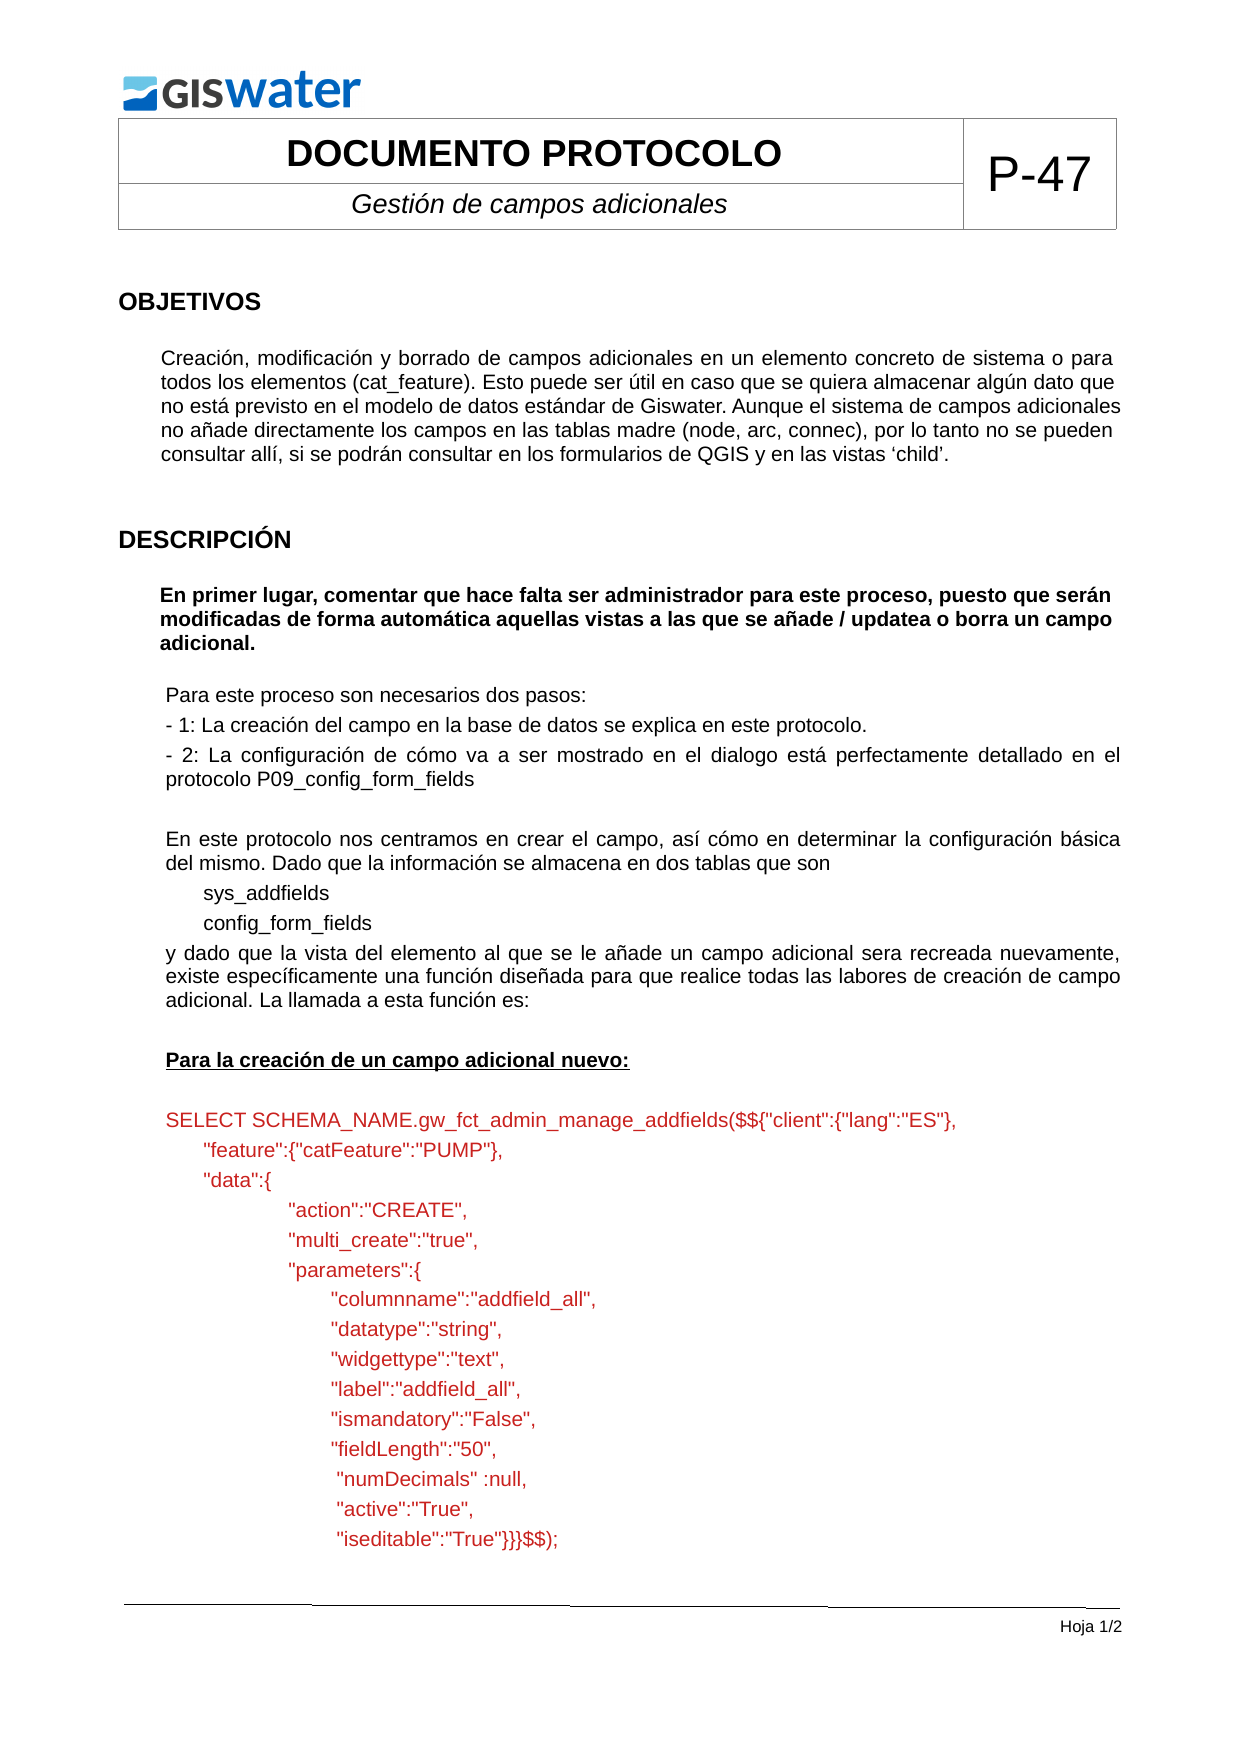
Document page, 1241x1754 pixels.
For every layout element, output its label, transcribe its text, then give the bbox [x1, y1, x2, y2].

text "widgettype":"text", [165, 1347, 1122, 1371]
text config_form_fields [165, 911, 1122, 934]
text sys_addfields [165, 881, 1122, 904]
text "action":"CREATE", [165, 1198, 1122, 1222]
text Creación, modificación y borrado de campos adicionales en un elemento concreto de sistema o para todos los elementos (cat_feature). Esto puede ser útil en caso que se quiera almacenar algún dato que no está previsto en el modelo de datos estándar de Giswater. Aunque el sistema de campos adicionales no añade directamente los campos en las tablas madre (node, arc, connec), por lo tanto no se pueden consultar allí, si se podrán consultar en los formularios de QGIS y en las vistas ‘child’. [118, 344, 1122, 466]
text "parameters":{ [165, 1257, 1122, 1281]
list DESCRIPCIÓN [118, 525, 1122, 554]
text - 1: La creación del campo en la base de datos se explica en este protocolo. [165, 713, 1122, 737]
text En primer lugar, comentar que hace falta ser administrador para este proceso, puesto que serán modificadas de forma automática aquellas vistas a las que se añade / updatea o borra un campo adicional. [159, 583, 1122, 654]
text "columnname":"addfield_all", [165, 1287, 1122, 1311]
text "multi_create":"true", [165, 1227, 1122, 1251]
text "label":"addfield_all", [165, 1377, 1122, 1401]
text Para la creación de un campo adicional nuevo: [165, 1048, 1122, 1072]
text "datatype":"string", [165, 1317, 1122, 1341]
text "data":{ [165, 1168, 1122, 1192]
text "active":"True", [165, 1497, 1122, 1521]
text "numDecimals" :null, [165, 1467, 1122, 1491]
text En este protocolo nos centramos en crear el campo, así cómo en determinar la configuración básica del mismo. Dado que la información se almacena en dos tablas que son [165, 827, 1122, 875]
text y dado que la vista del elemento al que se le añade un campo adicional sera recreada nuevamente, existe específicamente una función diseñada para que realice todas las labores de creación de campo adicional. La llamada a esta función es: [165, 940, 1122, 1012]
text - 2: La configuración de cómo va a ser mostrado en el dialogo está perfectamente detallado en el protocolo P09_config_form_fields [165, 743, 1122, 791]
text "iseditable":"True"}}}$$); [165, 1526, 1122, 1550]
text "ismandatory":"False", [165, 1407, 1122, 1431]
text "feature":{"catFeature":"PUMP"}, [165, 1138, 1122, 1162]
text "fieldLength":"50", [165, 1437, 1122, 1461]
text Para este proceso son necesarios dos pasos: [165, 683, 1122, 707]
list OBJETIVOS [118, 287, 1122, 316]
text SELECT SCHEMA_NAME.gw_fct_admin_manage_addfields($${"client":{"lang":"ES"}, [165, 1108, 1122, 1132]
picture [119, 66, 365, 115]
